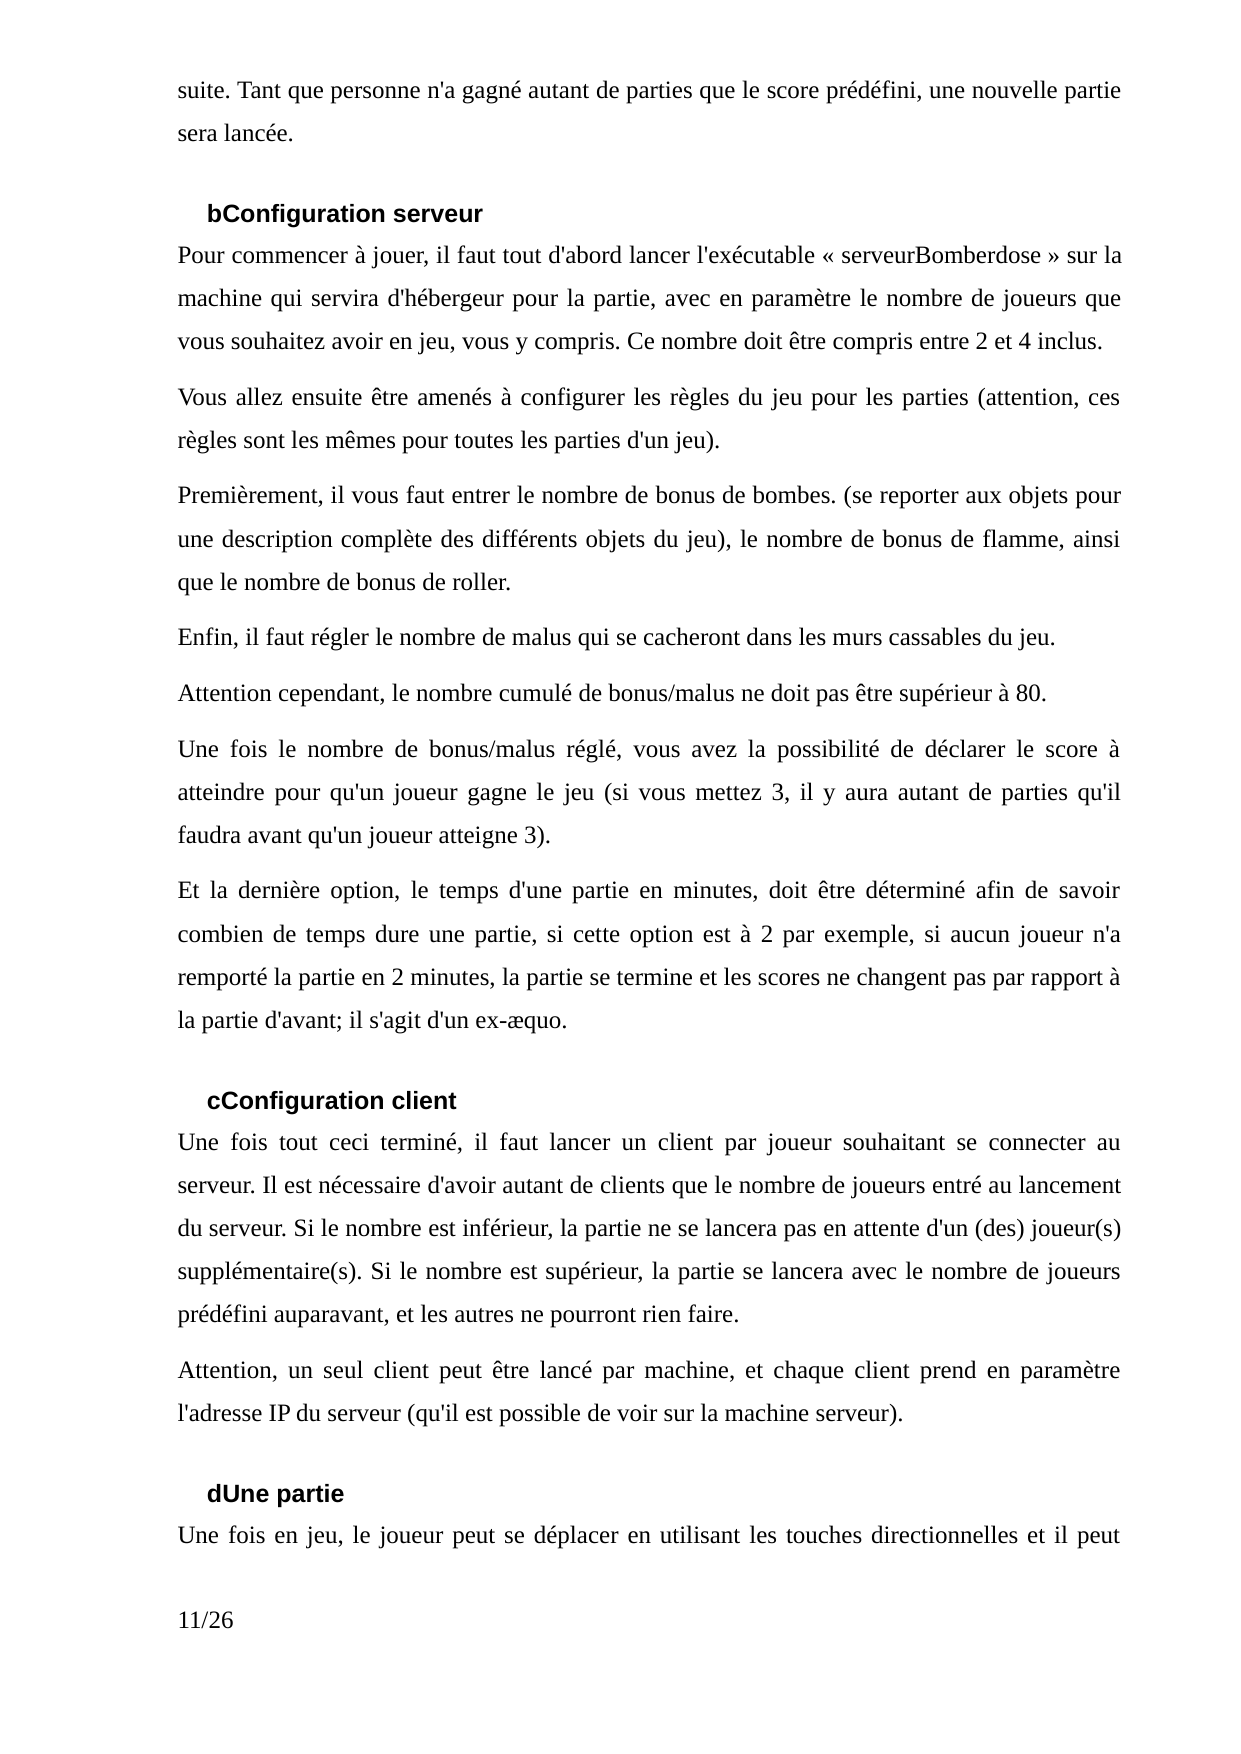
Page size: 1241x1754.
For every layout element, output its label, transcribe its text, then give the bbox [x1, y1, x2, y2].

text Attention, un seul client peut être lancé par machine, et chaque client prend en paramètre l'adresse IP du serveur (qu'il est possible de voir sur la machine serveur). [177, 1355, 1122, 1427]
subtitle Une partie [177, 1479, 1122, 1507]
subtitle Configuration client [177, 1086, 1122, 1114]
text Vous allez ensuite être amenés à configurer les règles du jeu pour les parties (attention, ces règles sont les mêmes pour toutes les parties d'un jeu). [177, 382, 1122, 454]
text Une fois tout ceci terminé, il faut lancer un client par joueur souhaitant se connecter au serveur. Il est nécessaire d'avoir autant de clients que le nombre de joueurs entré au lancement du serveur. Si le nombre est inférieur, la partie ne se lancera pas en attente d'un (des) joueur(s) supplémentaire(s). Si le nombre est supérieur, la partie se lancera avec le nombre de joueurs prédéfini auparavant, et les autres ne pourront rien faire. [177, 1127, 1122, 1328]
text Et la dernière option, le temps d'une partie en minutes, doit être déterminé afin de savoir combien de temps dure une partie, si cette option est à 2 par exemple, si aucun joueur n'a remporté la partie en 2 minutes, la partie se termine et les scores ne changent pas par rapport à la partie d'avant; il s'agit d'un ex-æquo. [177, 876, 1122, 1034]
text Premièrement, il vous faut entrer le nombre de bonus de bombes. (se reporter aux objets pour une description complète des différents objets du jeu), le nombre de bonus de flamme, ainsi que le nombre de bonus de roller. [177, 481, 1122, 596]
text Enfin, il faut régler le nombre de malus qui se cacheront dans les murs cassables du jeu. [177, 622, 1122, 651]
text Attention cependant, le nombre cumulé de bonus/malus ne doit pas être supérieur à 80. [177, 678, 1122, 707]
text suite. Tant que personne n'a gagné autant de parties que le score prédéfini, une nouvelle partie sera lancée. [177, 75, 1122, 147]
subtitle Configuration serveur [177, 199, 1122, 227]
text Une fois en jeu, le joueur peut se déplacer en utilisant les touches directionnelles et il peut [177, 1520, 1122, 1549]
text Une fois le nombre de bonus/malus réglé, vous avez la possibilité de déclarer le score à atteindre pour qu'un joueur gagne le jeu (si vous mettez 3, il y aura autant de parties qu'il faudra avant qu'un joueur atteigne 3). [177, 734, 1122, 849]
text Pour commencer à jouer, il faut tout d'abord lancer l'exécutable « serveurBomberdose » sur la machine qui servira d'hébergeur pour la partie, avec en paramètre le nombre de joueurs que vous souhaitez avoir en jeu, vous y compris. Ce nombre doit être compris entre 2 et 4 inclus. [177, 240, 1122, 355]
